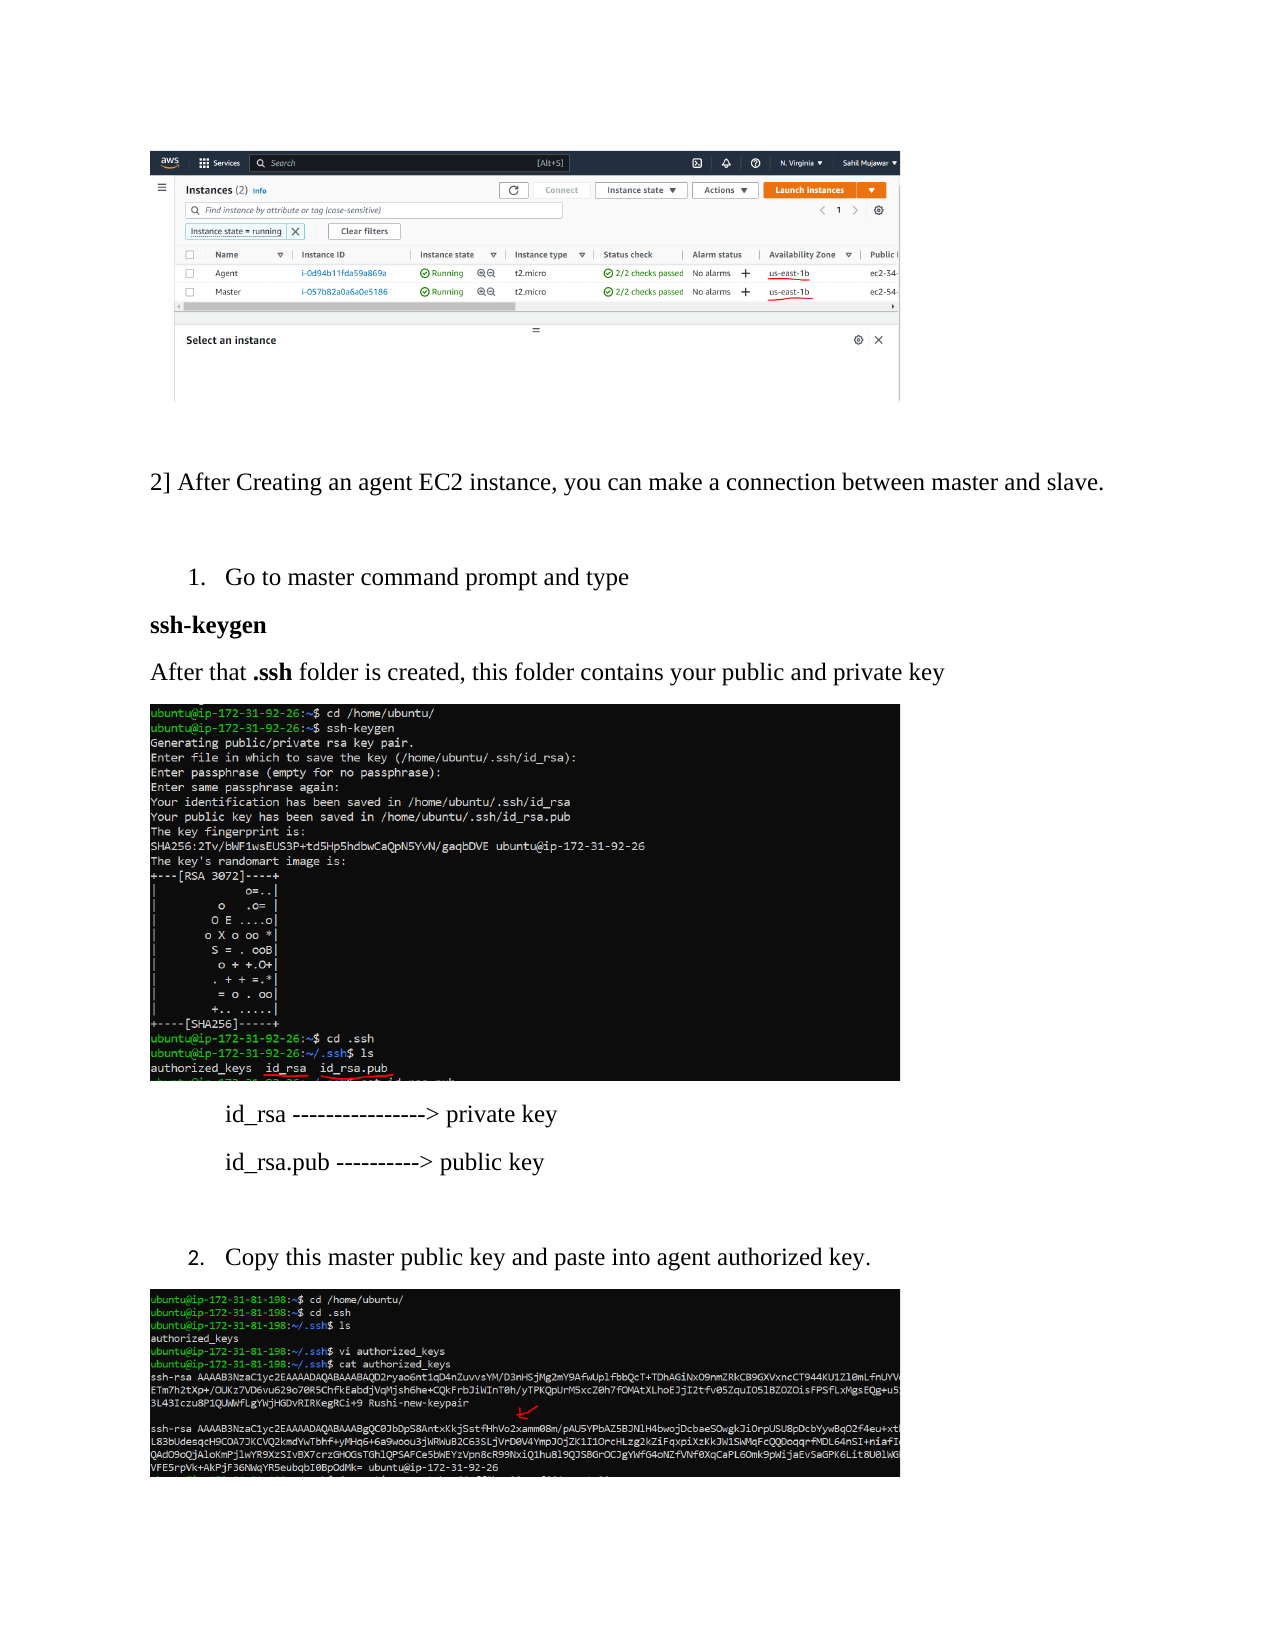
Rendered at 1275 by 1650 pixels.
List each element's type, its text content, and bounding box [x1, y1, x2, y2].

text After that .ssh folder is created, this folder contains your public and private key [150, 657, 1125, 686]
text id_rsa ----------------> private key [150, 1099, 1125, 1128]
text ssh-keygen [150, 610, 1125, 638]
list Copy this master public key and paste into agent authorized key. [187, 1242, 1125, 1271]
list Go to master command prompt and type [187, 562, 1125, 591]
text 2] After Creating an agent EC2 instance, you can make a connection between master and slave. [150, 467, 1125, 496]
text id_rsa.pub ----------> public key [150, 1147, 1125, 1176]
